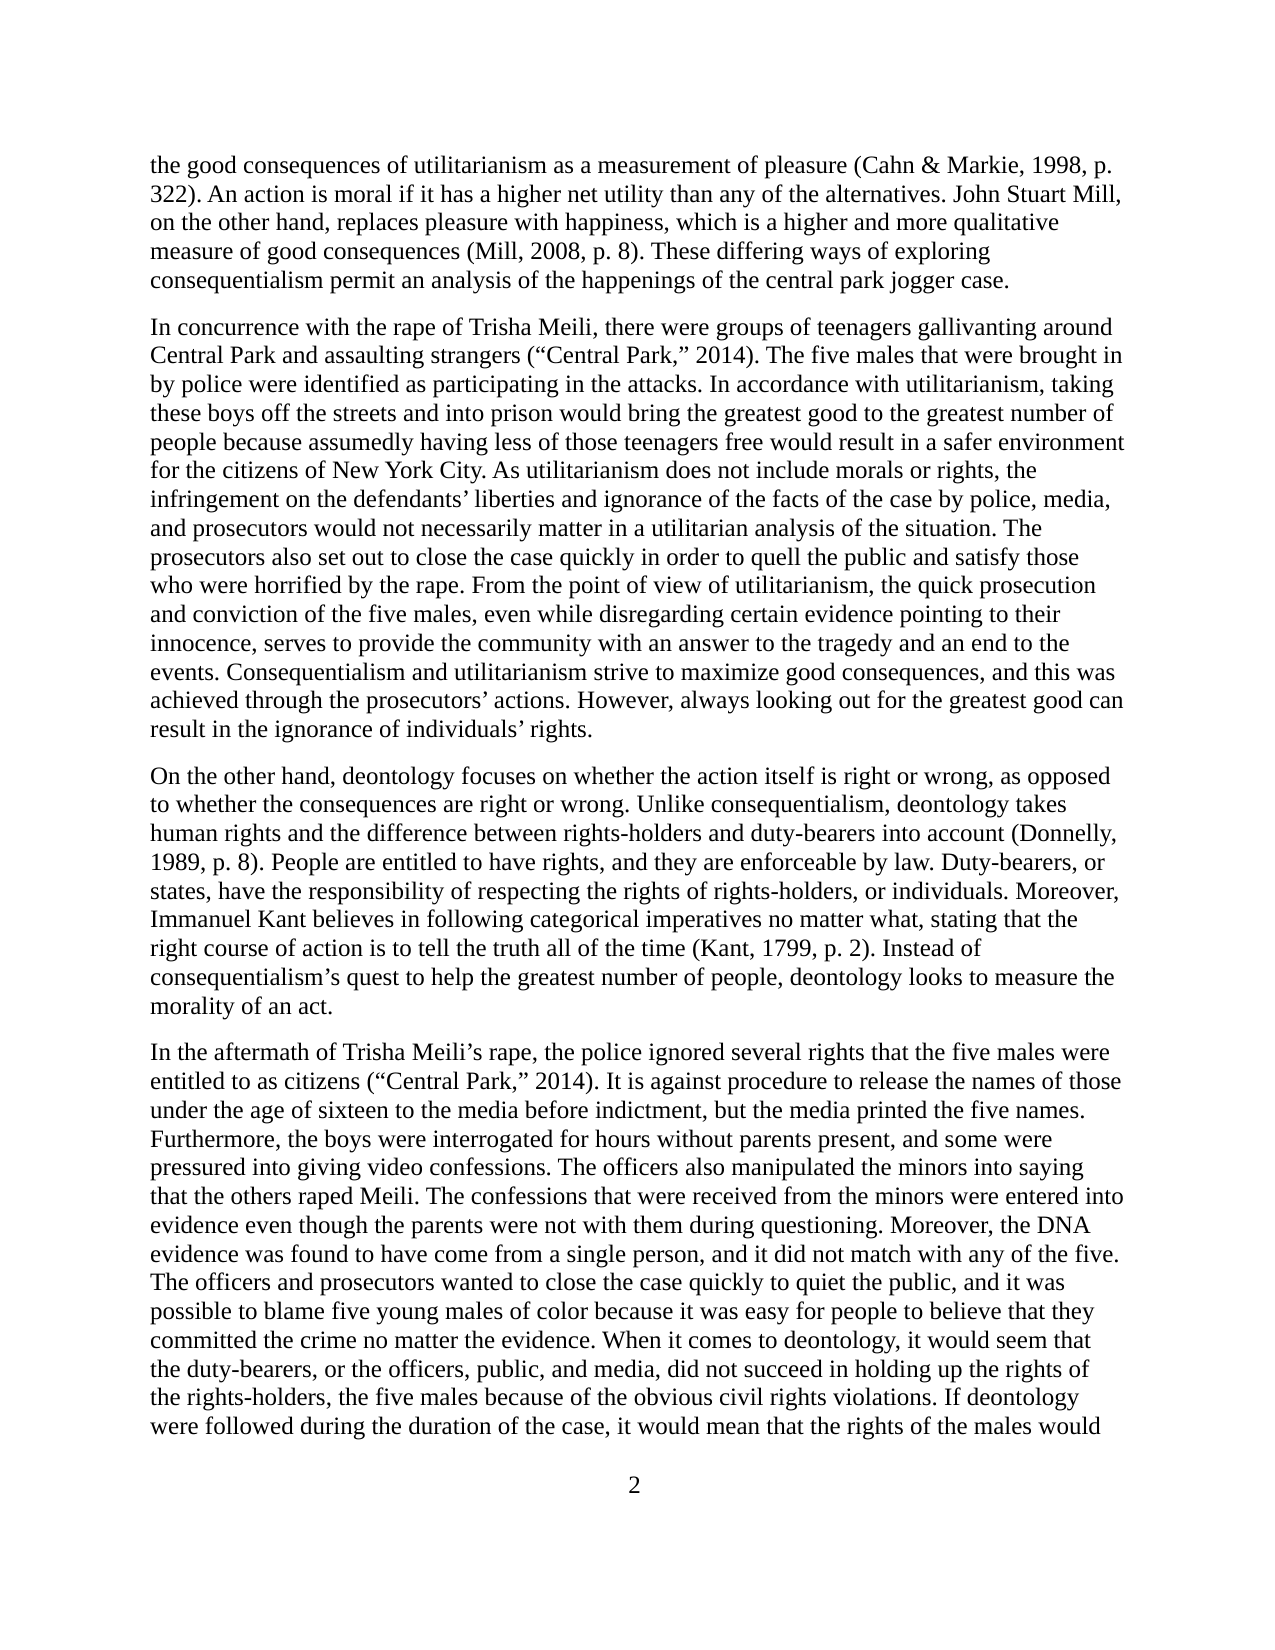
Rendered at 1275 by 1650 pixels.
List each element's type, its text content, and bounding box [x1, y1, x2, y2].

text the good consequences of utilitarianism as a measurement of pleasure (Cahn & Markie, 1998, p. 322). An action is moral if it has a higher net utility than any of the alternatives. John Stuart Mill, on the other hand, replaces pleasure with happiness, which is a higher and more qualitative measure of good consequences (Mill, 2008, p. 8). These differing ways of exploring consequentialism permit an analysis of the happenings of the central park jogger case. [150, 150, 1125, 294]
text In concurrence with the rape of Trisha Meili, there were groups of teenagers gallivanting around Central Park and assaulting strangers (“Central Park,” 2014). The five males that were brought in by police were identified as participating in the attacks. In accordance with utilitarianism, taking these boys off the streets and into prison would bring the greatest good to the greatest number of people because assumedly having less of those teenagers free would result in a safer environment for the citizens of New York City. As utilitarianism does not include morals or rights, the infringement on the defendants’ liberties and ignorance of the facts of the case by police, media, and prosecutors would not necessarily matter in a utilitarian analysis of the situation. The prosecutors also set out to close the case quickly in order to quell the public and satisfy those who were horrified by the rape. From the point of view of utilitarianism, the quick prosecution and conviction of the five males, even while disregarding certain evidence pointing to their innocence, serves to provide the community with an answer to the tragedy and an end to the events. Consequentialism and utilitarianism strive to maximize good consequences, and this was achieved through the prosecutors’ actions. However, always looking out for the greatest good can result in the ignorance of individuals’ rights. [150, 312, 1125, 743]
text On the other hand, deontology focuses on whether the action itself is right or wrong, as opposed to whether the consequences are right or wrong. Unlike consequentialism, deontology takes human rights and the difference between rights-holders and duty-bearers into account (Donnelly, 1989, p. 8). People are entitled to have rights, and they are enforceable by law. Duty-bearers, or states, have the responsibility of respecting the rights of rights-holders, or individuals. Moreover, Immanuel Kant believes in following categorical imperatives no matter what, stating that the right course of action is to tell the truth all of the time (Kant, 1799, p. 2). Instead of consequentialism’s quest to help the greatest number of people, deontology looks to measure the morality of an act. [150, 761, 1125, 1019]
text In the aftermath of Trisha Meili’s rape, the police ignored several rights that the five males were entitled to as citizens (“Central Park,” 2014). It is against procedure to release the names of those under the age of sixteen to the media before indictment, but the media printed the five names. Furthermore, the boys were interrogated for hours without parents present, and some were pressured into giving video confessions. The officers also manipulated the minors into saying that the others raped Meili. The confessions that were received from the minors were entered into evidence even though the parents were not with them during questioning. Moreover, the DNA evidence was found to have come from a single person, and it did not match with any of the five. The officers and prosecutors wanted to close the case quickly to quiet the public, and it was possible to blame five young males of color because it was easy for people to believe that they committed the crime no matter the evidence. When it comes to deontology, it would seem that the duty-bearers, or the officers, public, and media, did not succeed in holding up the rights of the rights-holders, the five males because of the obvious civil rights violations. If deontology were followed during the duration of the case, it would mean that the rights of the males would [150, 1037, 1125, 1440]
